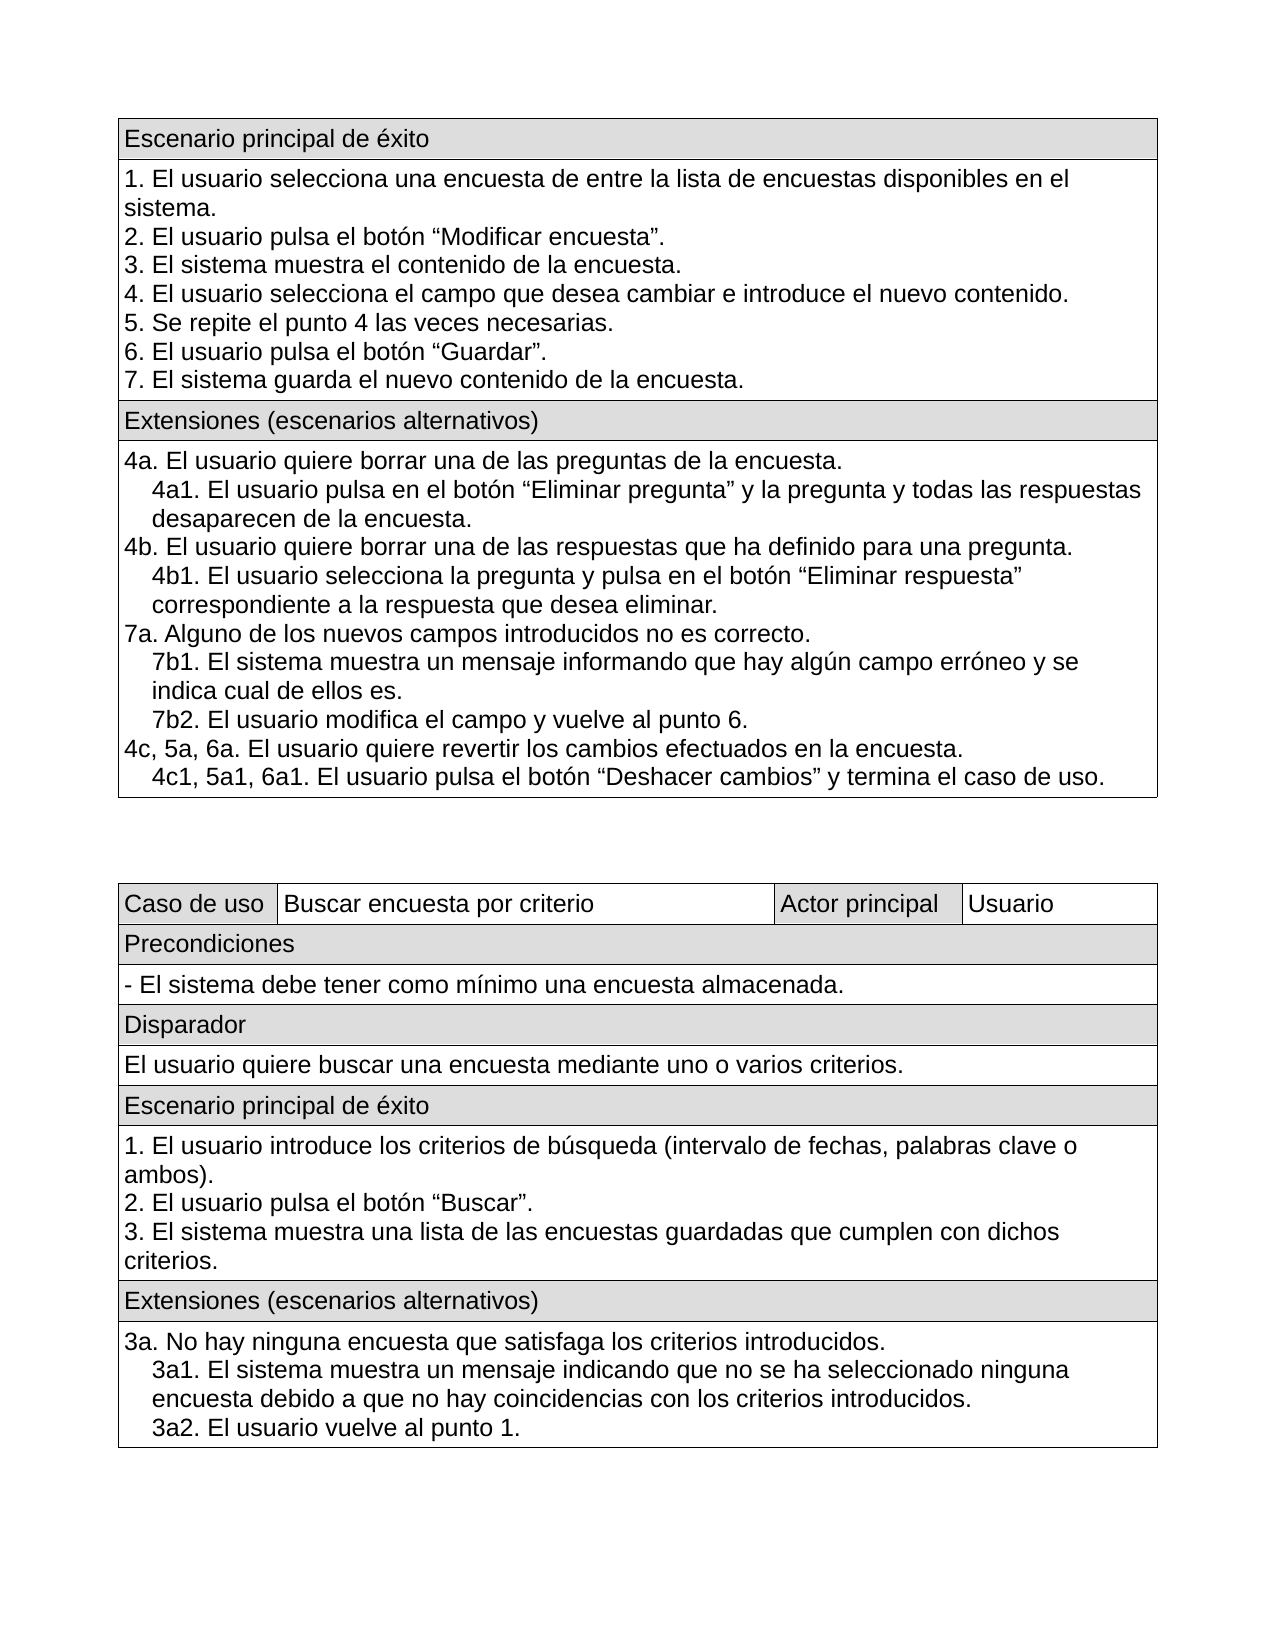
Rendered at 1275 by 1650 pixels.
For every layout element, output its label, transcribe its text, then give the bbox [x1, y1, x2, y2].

table_header Caso de uso [119, 884, 277, 923]
table_header Buscar encuesta por criterio [278, 884, 774, 923]
table_cell Extensiones (escenarios alternativos) [119, 1281, 1157, 1321]
table_header Actor principal [775, 884, 962, 923]
table_cell Escenario principal de éxito [119, 1086, 1157, 1125]
table_cell 3a. No hay ninguna encuesta que satisfaga los criterios introducidos. 3a1. El sistema muestra un mensaje indicando que no se ha seleccionado ninguna encuesta debido a que no hay coincidencias con los criterios introducidos. 3a2. El usuario vuelve al punto 1. [119, 1322, 1157, 1447]
table_cell 1. El usuario introduce los criterios de búsqueda (intervalo de fechas, palabras clave o ambos). 2. El usuario pulsa el botón “Buscar”. 3. El sistema muestra una lista de las encuestas guardadas que cumplen con dichos criterios. [119, 1126, 1157, 1280]
table_cell Escenario principal de éxito [119, 119, 1157, 158]
table_header Usuario [963, 884, 1157, 923]
table_cell Precondiciones [119, 925, 1157, 964]
table_cell - El sistema debe tener como mínimo una encuesta almacenada. [119, 965, 1157, 1004]
table_cell Extensiones (escenarios alternativos) [119, 401, 1157, 440]
table_cell 1. El usuario selecciona una encuesta de entre la lista de encuestas disponibles en el sistema. 2. El usuario pulsa el botón “Modificar encuesta”. 3. El sistema muestra el contenido de la encuesta. 4. El usuario selecciona el campo que desea cambiar e introduce el nuevo contenido. 5. Se repite el punto 4 las veces necesarias. 6. El usuario pulsa el botón “Guardar”. 7. El sistema guarda el nuevo contenido de la encuesta. [119, 160, 1157, 400]
table_cell Disparador [119, 1005, 1157, 1044]
table_cell El usuario quiere buscar una encuesta mediante uno o varios criterios. [119, 1046, 1157, 1085]
table_cell 4a. El usuario quiere borrar una de las preguntas de la encuesta. 4a1. El usuario pulsa en el botón “Eliminar pregunta” y la pregunta y todas las respuestas desaparecen de la encuesta. 4b. El usuario quiere borrar una de las respuestas que ha definido para una pregunta. 4b1. El usuario selecciona la pregunta y pulsa en el botón “Eliminar respuesta” correspondiente a la respuesta que desea eliminar. 7a. Alguno de los nuevos campos introducidos no es correcto. 7b1. El sistema muestra un mensaje informando que hay algún campo erróneo y se indica cual de ellos es. 7b2. El usuario modifica el campo y vuelve al punto 6. 4c, 5a, 6a. El usuario quiere revertir los cambios efectuados en la encuesta. 4c1, 5a1, 6a1. El usuario pulsa el botón “Deshacer cambios” y termina el caso de uso. [119, 441, 1157, 797]
